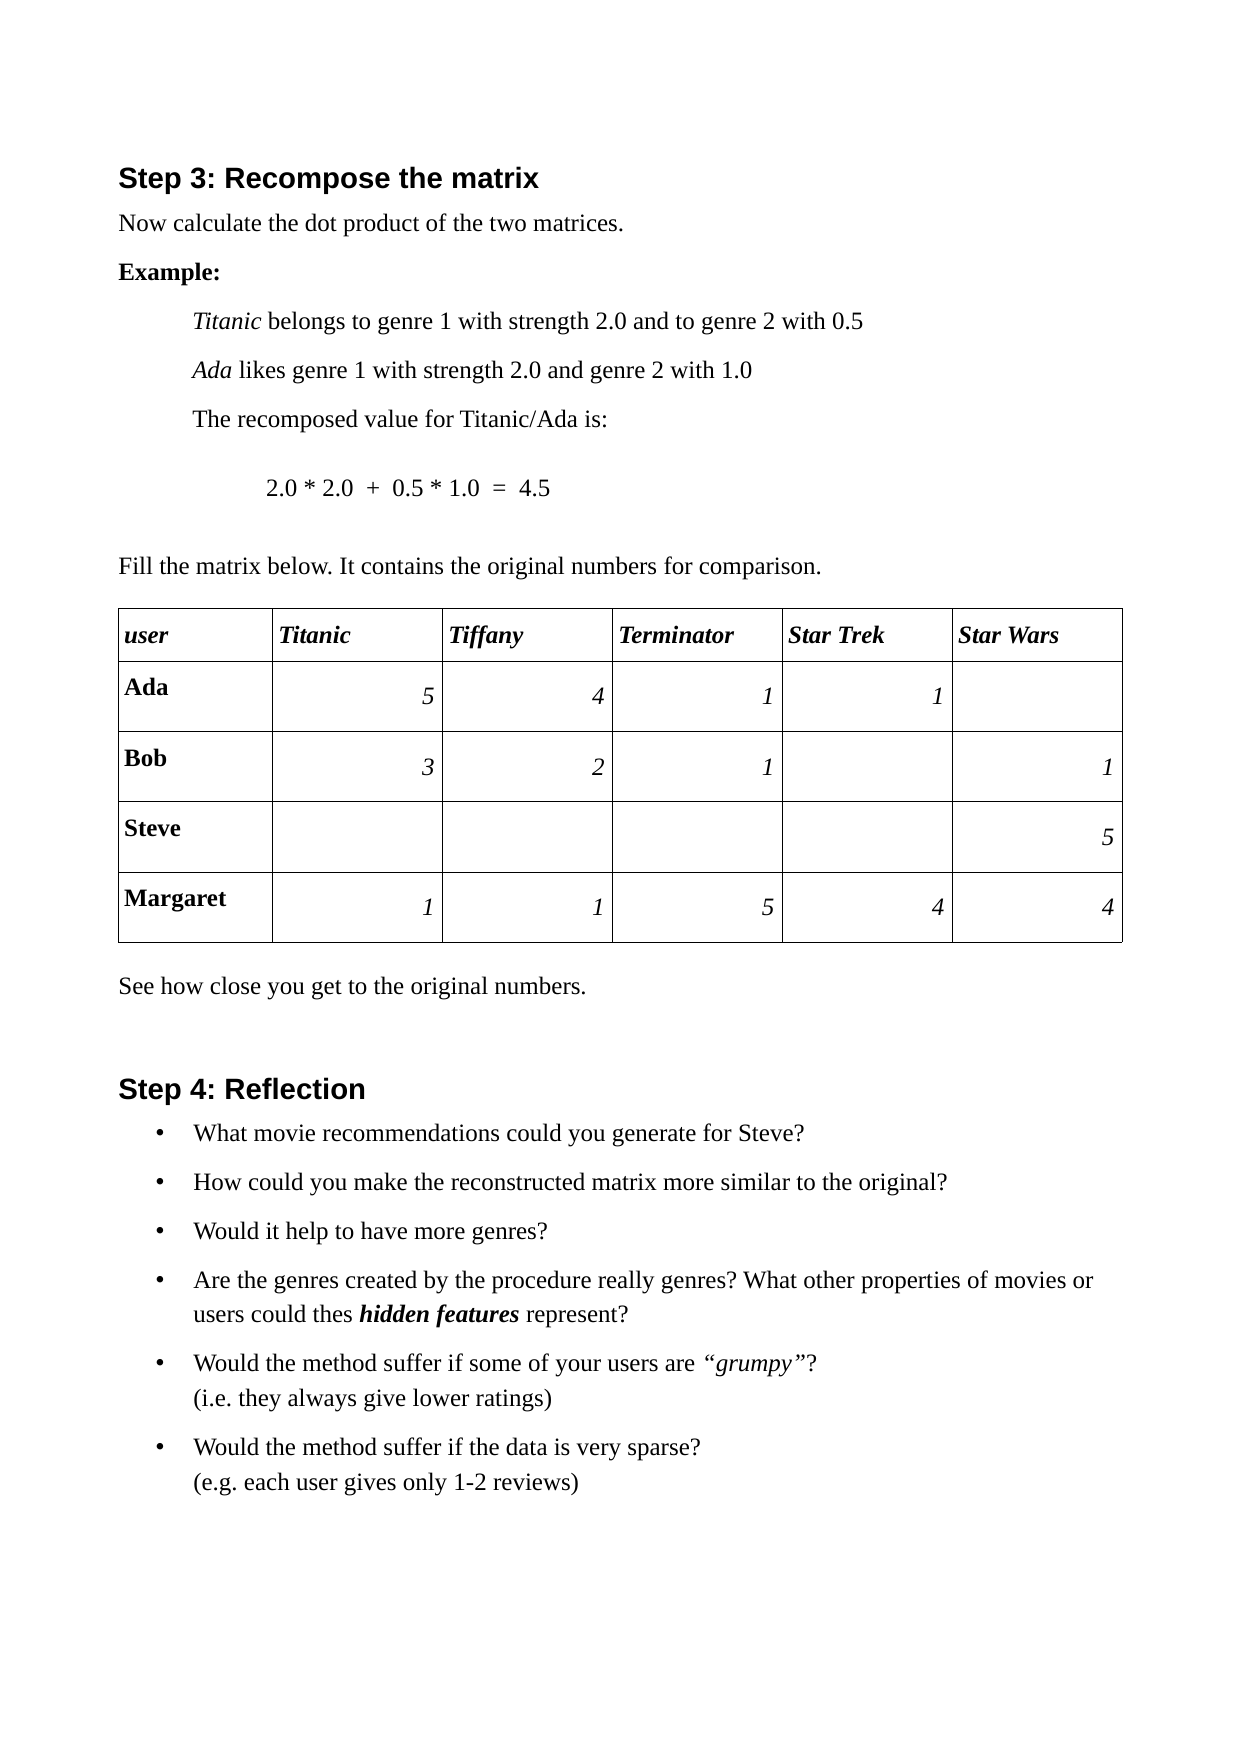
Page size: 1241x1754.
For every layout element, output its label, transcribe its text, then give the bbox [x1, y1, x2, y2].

list How could you make the reconstructed matrix more similar to the original? [156, 1167, 1122, 1196]
list Would the method suffer if the data is very sparse? (e.g. each user gives only 1-2 reviews) [156, 1432, 1122, 1495]
text Now calculate the dot product of the two matrices. [118, 208, 1122, 236]
table_cell 3 [273, 732, 442, 801]
table_header user [119, 609, 272, 661]
table_cell 1 [953, 732, 1122, 801]
table_cell [783, 802, 952, 872]
list Would it help to have more genres? [156, 1216, 1122, 1245]
text The recomposed value for Titanic/Ada is: 2.0 * 2.0 + 0.5 * 1.0 = 4.5 [118, 404, 1122, 502]
table_cell 4 [443, 662, 612, 731]
table_cell 4 [953, 873, 1122, 942]
list Are the genres created by the procedure really genres? What other properties of movies or users could thes hidden features represent? [156, 1265, 1122, 1328]
text Titanic belongs to genre 1 with strength 2.0 and to genre 2 with 0.5 [118, 306, 1122, 334]
table_cell 1 [443, 873, 612, 942]
table_cell [953, 662, 1122, 731]
text Fill the matrix below. It contains the original numbers for comparison. [118, 551, 1122, 579]
list Would the method suffer if some of your users are “grumpy”? (i.e. they always give lower ratings) [156, 1348, 1122, 1412]
table_header Star Trek [783, 609, 952, 661]
text Ada likes genre 1 with strength 2.0 and genre 2 with 1.0 [118, 355, 1122, 384]
table_cell 1 [613, 732, 782, 801]
table_header Star Wars [953, 609, 1122, 661]
table_cell Margaret [119, 873, 272, 942]
table_cell Bob [119, 732, 272, 801]
table_header Titanic [273, 609, 442, 661]
table_header Tiffany [443, 609, 612, 661]
text See how close you get to the original numbers. [118, 971, 1122, 999]
table_cell 1 [613, 662, 782, 731]
list What movie recommendations could you generate for Steve? [156, 1118, 1122, 1147]
table_cell Ada [119, 662, 272, 731]
table_cell 2 [443, 732, 612, 801]
table_cell 1 [273, 873, 442, 942]
table_cell Steve [119, 802, 272, 872]
text Example: [118, 257, 1122, 286]
table_cell 5 [953, 802, 1122, 872]
table_header Terminator [613, 609, 782, 661]
table_cell 4 [783, 873, 952, 942]
table_cell [783, 732, 952, 801]
table_cell [273, 802, 442, 872]
subtitle Step 4: Reflection [118, 1072, 1122, 1105]
table_cell [613, 802, 782, 872]
subtitle Step 3: Recompose the matrix [118, 161, 1122, 195]
table_cell [443, 802, 612, 872]
table_cell 1 [783, 662, 952, 731]
table_cell 5 [273, 662, 442, 731]
table_cell 5 [613, 873, 782, 942]
